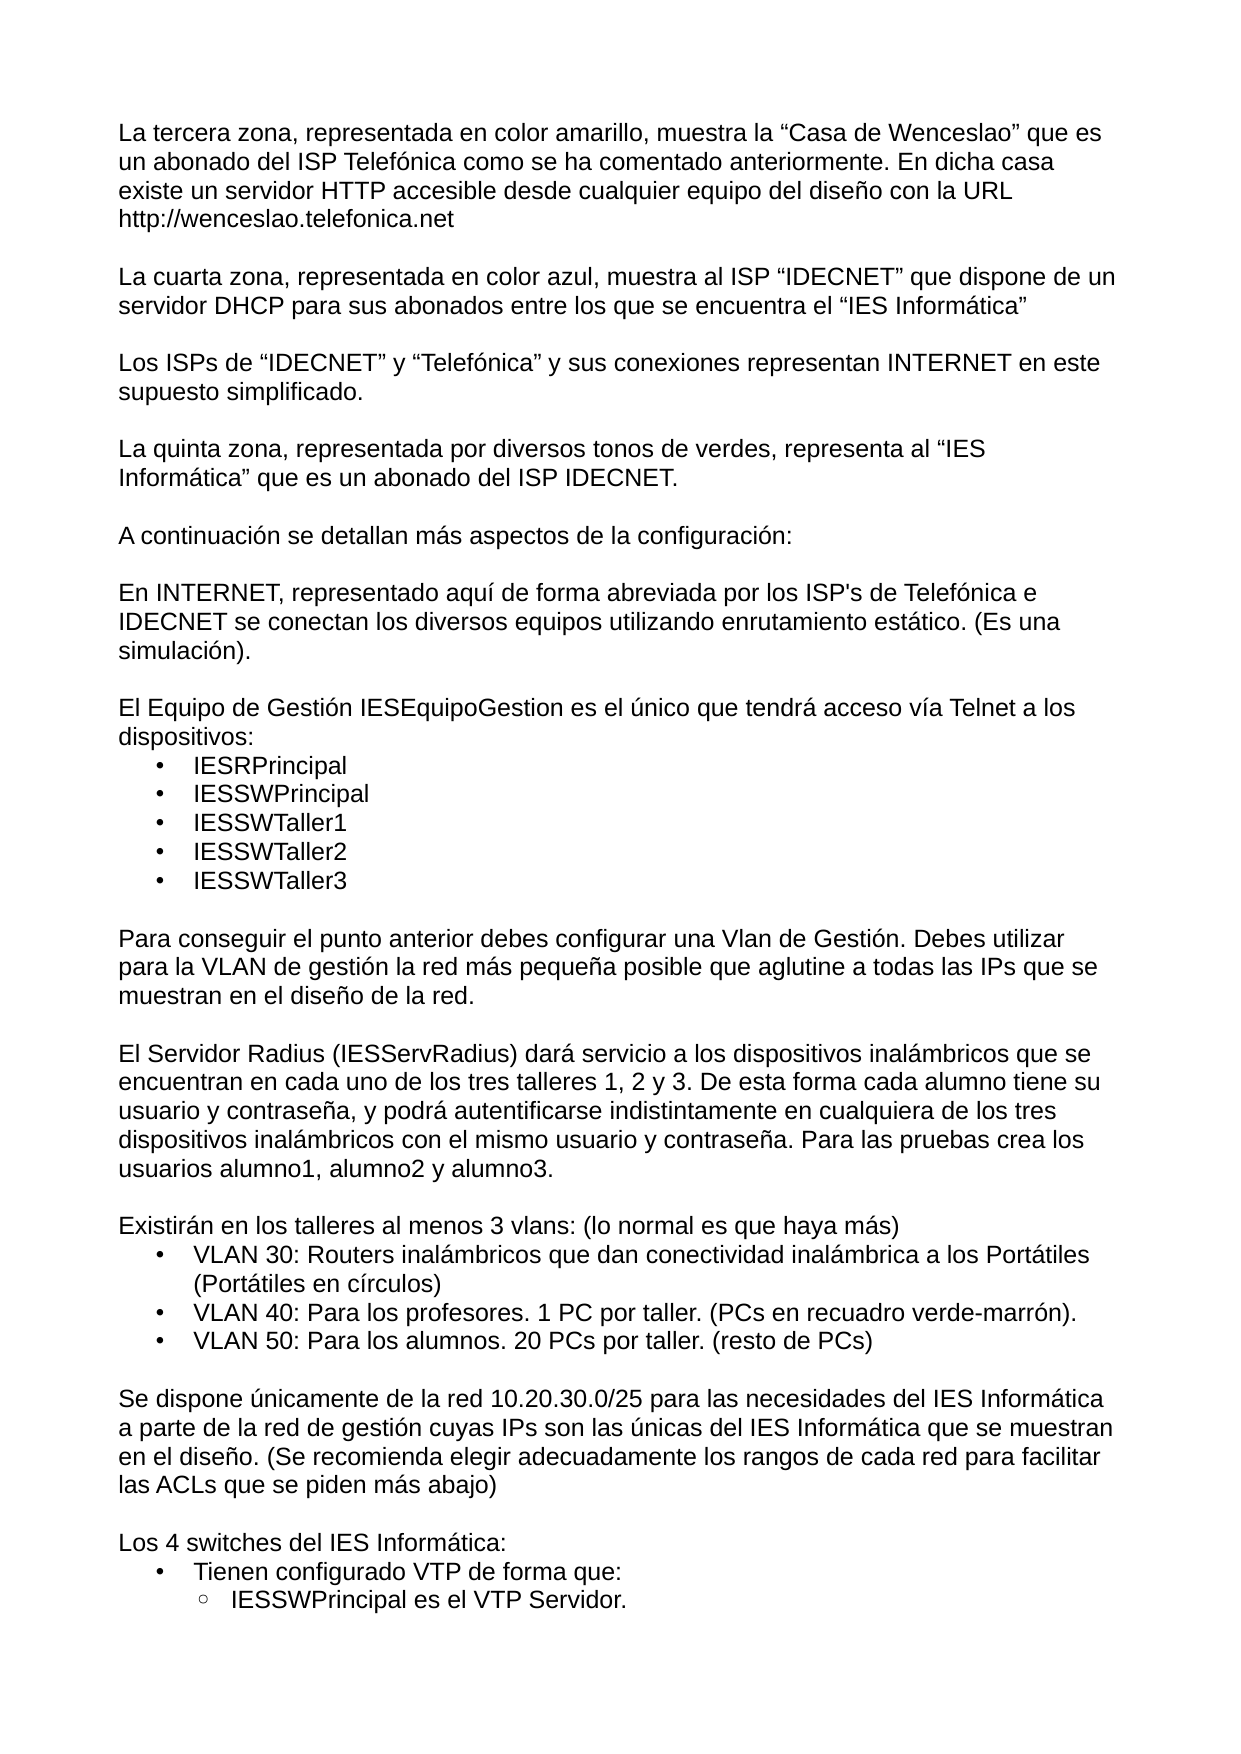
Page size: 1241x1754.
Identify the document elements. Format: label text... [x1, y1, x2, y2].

text El Servidor Radius (IESServRadius) dará servicio a los dispositivos inalámbricos que se encuentran en cada uno de los tres talleres 1, 2 y 3. De esta forma cada alumno tiene su usuario y contraseña, y podrá autentificarse indistintamente en cualquiera de los tres dispositivos inalámbricos con el mismo usuario y contraseña. Para las pruebas crea los usuarios alumno1, alumno2 y alumno3. [118, 1039, 1122, 1182]
list VLAN 40: Para los profesores. 1 PC por taller. (PCs en recuadro verde-marrón). [156, 1297, 1122, 1326]
list VLAN 30: Routers inalámbricos que dan conectividad inalámbrica a los Portátiles (Portátiles en círculos) [156, 1240, 1122, 1297]
text En INTERNET, representado aquí de forma abreviada por los ISP's de Telefónica e IDECNET se conectan los diversos equipos utilizando enrutamiento estático. (Es una simulación). [118, 578, 1122, 664]
list IESSWTaller1 [156, 808, 1122, 837]
text A continuación se detallan más aspectos de la configuración: [118, 521, 1122, 549]
list IESSWTaller2 [156, 837, 1122, 866]
list IESSWPrincipal [156, 779, 1122, 808]
text Para conseguir el punto anterior debes configurar una Vlan de Gestión. Debes utilizar para la VLAN de gestión la red más pequeña posible que aglutine a todas las IPs que se muestran en el diseño de la red. [118, 924, 1122, 1010]
list Tienen configurado VTP de forma que: [156, 1556, 1122, 1585]
list VLAN 50: Para los alumnos. 20 PCs por taller. (resto de PCs) [156, 1326, 1122, 1355]
text Existirán en los talleres al menos 3 vlans: (lo normal es que haya más) [118, 1211, 1122, 1240]
text Los 4 switches del IES Informática: [118, 1528, 1122, 1556]
text La cuarta zona, representada en color azul, muestra al ISP “IDECNET” que dispone de un servidor DHCP para sus abonados entre los que se encuentra el “IES Informática” [118, 262, 1122, 319]
list IESRPrincipal [156, 751, 1122, 779]
text La quinta zona, representada por diversos tonos de verdes, representa al “IES Informática” que es un abonado del ISP IDECNET. [118, 434, 1122, 492]
list IESSWTaller3 [156, 866, 1122, 895]
text Los ISPs de “IDECNET” y “Telefónica” y sus conexiones representan INTERNET en este supuesto simplificado. [118, 348, 1122, 406]
text El Equipo de Gestión IESEquipoGestion es el único que tendrá acceso vía Telnet a los dispositivos: [118, 693, 1122, 751]
list IESSWPrincipal es el VTP Servidor. [193, 1585, 1122, 1614]
text La tercera zona, representada en color amarillo, muestra la “Casa de Wenceslao” que es un abonado del ISP Telefónica como se ha comentado anteriormente. En dicha casa existe un servidor HTTP accesible desde cualquier equipo del diseño con la URL http://wenceslao.telefonica.net [118, 118, 1122, 233]
text Se dispone únicamente de la red 10.20.30.0/25 para las necesidades del IES Informática a parte de la red de gestión cuyas IPs son las únicas del IES Informática que se muestran en el diseño. (Se recomienda elegir adecuadamente los rangos de cada red para facilitar las ACLs que se piden más abajo) [118, 1384, 1122, 1499]
